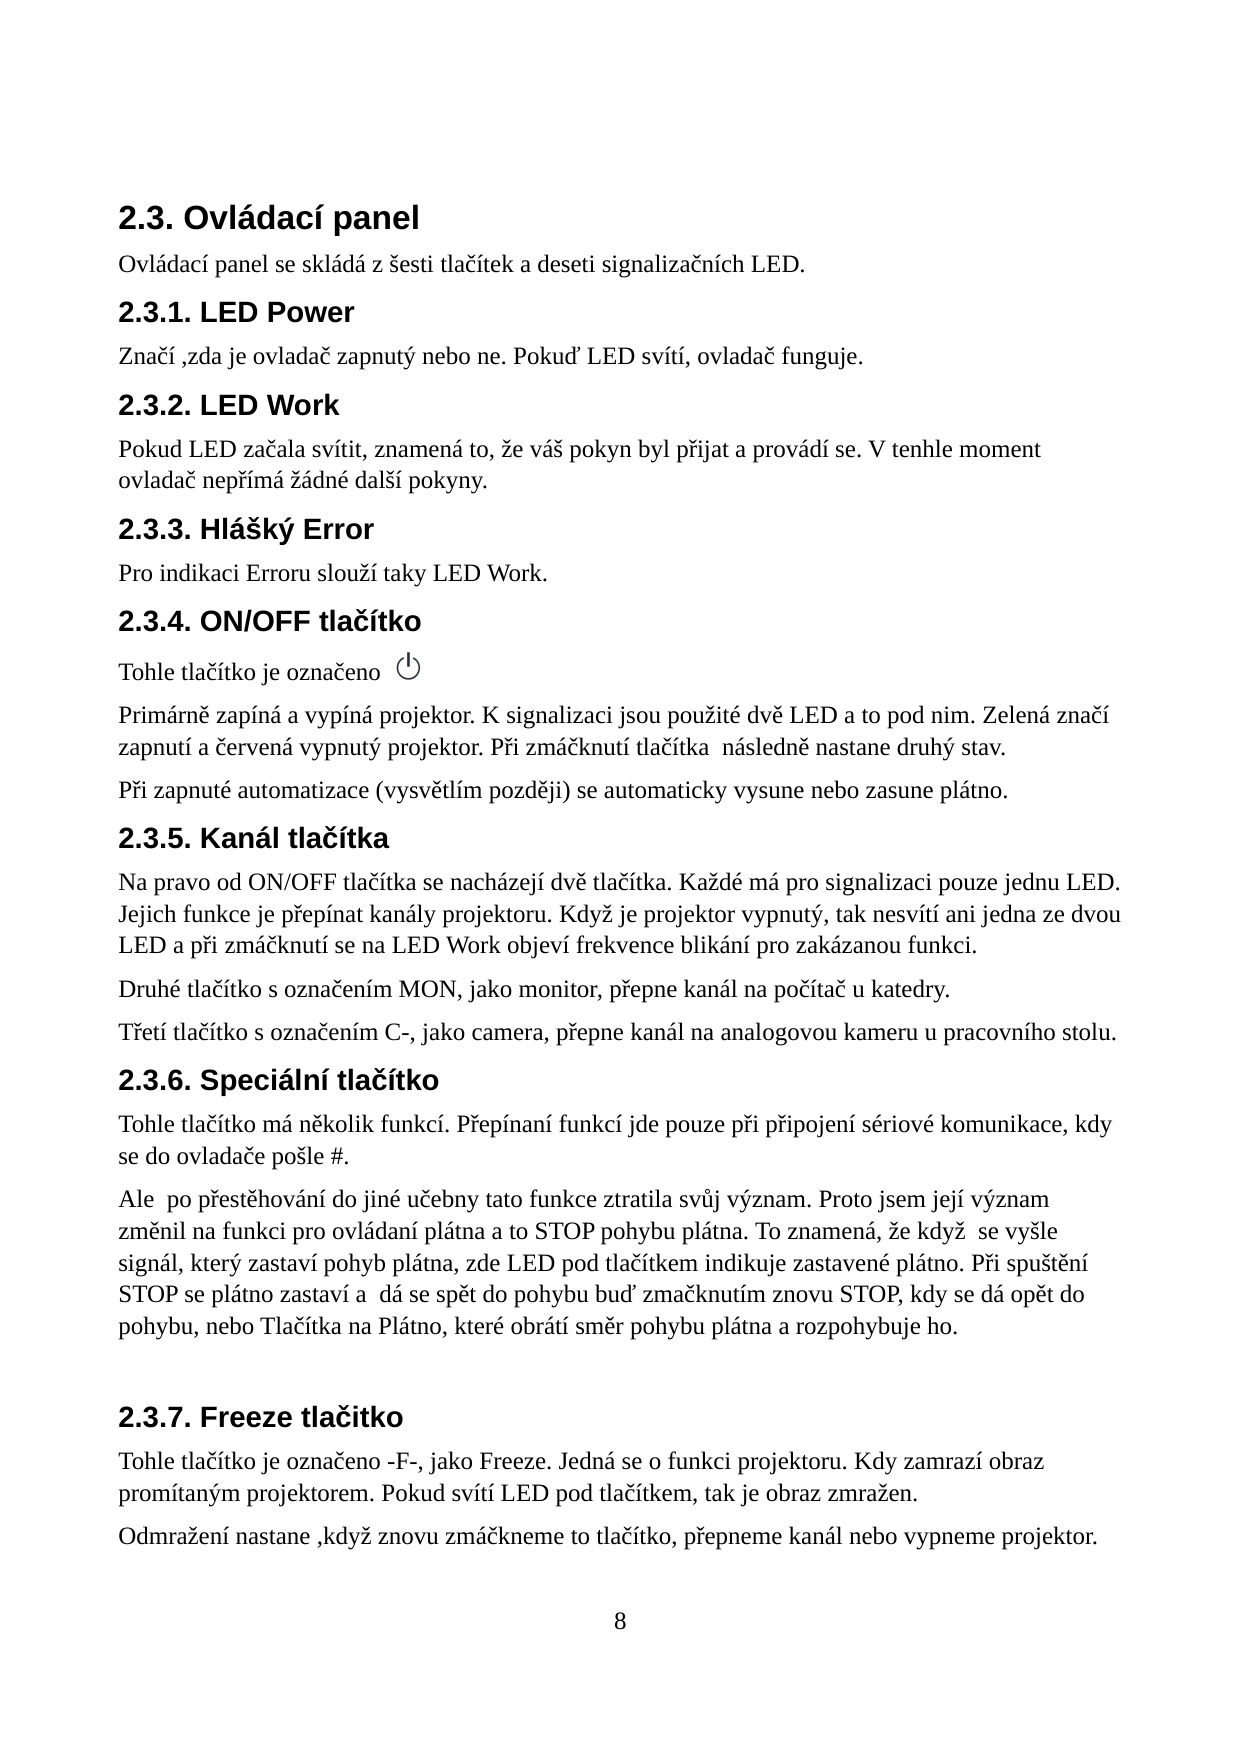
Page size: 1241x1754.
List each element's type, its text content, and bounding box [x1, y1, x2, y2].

text Tohle tlačítko má několik funkcí. Přepínaní funkcí jde pouze při připojení sériové komunikace, kdy se do ovladače pošle #. [118, 1109, 1122, 1170]
subtitle 2.3.1. LED Power [118, 295, 1122, 329]
text Odmražení nastane ,když znovu zmáčkneme to tlačítko, přepneme kanál nebo vypneme projektor. [118, 1521, 1122, 1550]
text Při zapnuté automatizace (vysvětlím později) se automaticky vysune nebo zasune plátno. [118, 775, 1122, 804]
text Třetí tlačítko s označením C-, jako camera, přepne kanál na analogovou kameru u pracovního stolu. [118, 1017, 1122, 1046]
text Značí ,zda je ovladač zapnutý nebo ne. Pokuď LED svítí, ovladač funguje. [118, 341, 1122, 370]
text Primárně zapíná a vypíná projektor. K signalizaci jsou použité dvě LED a to pod nim. Zelená značí zapnutí a červená vypnutý projektor. Při zmáčknutí tlačítka následně nastane druhý stav. [118, 700, 1122, 760]
text Tohle tlačítko je označeno [118, 650, 1122, 686]
picture [393, 650, 424, 681]
text Na pravo od ON/OFF tlačítka se nacházejí dvě tlačítka. Každé má pro signalizaci pouze jednu LED. Jejich funkce je přepínat kanály projektoru. Když je projektor vypnutý, tak nesvítí ani jedna ze dvou LED a při zmáčknutí se na LED Work objeví frekvence blikání pro zakázanou funkci. [118, 867, 1122, 959]
text Pro indikaci Erroru slouží taky LED Work. [118, 558, 1122, 587]
subtitle 2.3.7. Freeze tlačitko [118, 1400, 1122, 1434]
subtitle 2.3.6. Speciální tlačítko [118, 1063, 1122, 1097]
subtitle 2.3. Ovládací panel [118, 198, 1122, 237]
subtitle 2.3.3. Hlášký Error [118, 512, 1122, 545]
text Ale po přestěhování do jiné učebny tato funkce ztratila svůj význam. Proto jsem její význam změnil na funkci pro ovládaní plátna a to STOP pohybu plátna. To znamená, že když se vyšle signál, který zastaví pohyb plátna, zde LED pod tlačítkem indikuje zastavené plátno. Při spuštění STOP se plátno zastaví a dá se spět do pohybu buď zmačknutím znovu STOP, kdy se dá opět do pohybu, nebo Tlačítka na Plátno, které obrátí směr pohybu plátna a rozpohybuje ho. [118, 1184, 1122, 1339]
subtitle 2.3.4. ON/OFF tlačítko [118, 604, 1122, 638]
text Pokud LED začala svítit, znamená to, že váš pokyn byl přijat a provádí se. V tenhle moment ovladač nepřímá žádné další pokyny. [118, 434, 1122, 494]
text Ovládací panel se skládá z šesti tlačítek a deseti signalizačních LED. [118, 249, 1122, 278]
text Druhé tlačítko s označením MON, jako monitor, přepne kanál na počítač u katedry. [118, 974, 1122, 1003]
subtitle 2.3.5. Kanál tlačítka [118, 821, 1122, 855]
subtitle 2.3.2. LED Work [118, 388, 1122, 421]
text Tohle tlačítko je označeno -F-, jako Freeze. Jedná se o funkci projektoru. Kdy zamrazí obraz promítaným projektorem. Pokud svítí LED pod tlačítkem, tak je obraz zmražen. [118, 1446, 1122, 1507]
